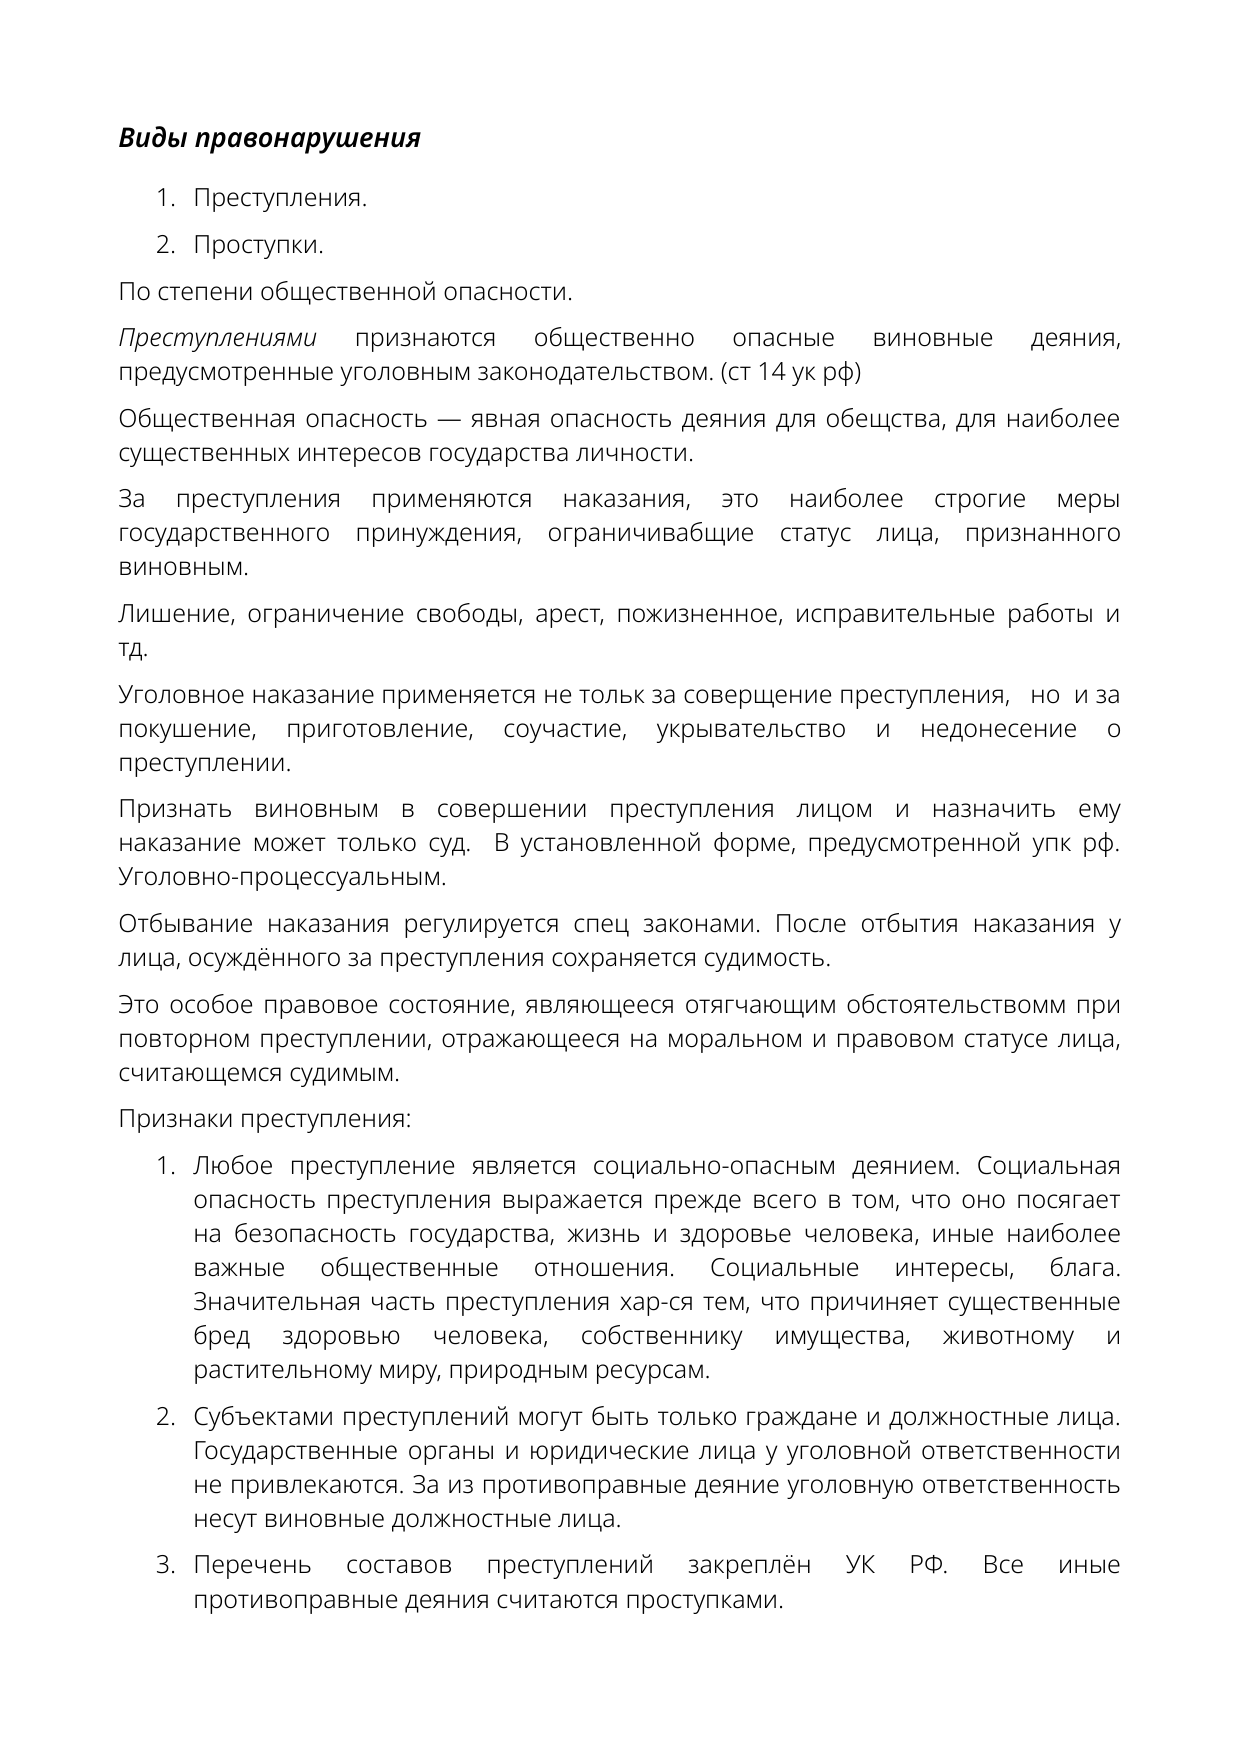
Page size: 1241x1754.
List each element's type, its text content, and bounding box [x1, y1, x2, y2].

text Это особое правовое состояние, являющееся отягчающим обстоятельствомм при повторном преступлении, отражающееся на моральном и правовом статусе лица, считающемся судимым. [118, 986, 1122, 1088]
text Признать виновным в совершении преступления лицом и назначить ему наказание может только суд. В установленной форме, предусмотренной упк рф. Уголовно-процессуальным. [118, 791, 1122, 893]
list Перечень составов преступлений закреплён УК РФ. Все иные противоправные деяния считаются проступками. [156, 1547, 1122, 1615]
text Признаки преступления: [118, 1101, 1122, 1135]
text Общественная опасность — явная опасность деяния для обещства, для наиболее существенных интересов государства личности. [118, 400, 1122, 468]
list Субъектами преступлений могут быть только граждане и должностные лица. Государственные органы и юридические лица у уголовной ответственности не привлекаются. За из противоправные деяние уголовную ответственность несут виновные должностные лица. [156, 1398, 1122, 1535]
list Преступления. [156, 180, 1122, 214]
list Любое преступление является социально-опасным деянием. Социальная опасность преступления выражается прежде всего в том, что оно посягает на безопасность государства, жизнь и здоровье человека, иные наиболее важные общественные отношения. Социальные интересы, блага. Значительная часть преступления хар-ся тем, что причиняет существенные бред здоровью человека, собственнику имущества, животному и растительному миру, природным ресурсам. [156, 1147, 1122, 1386]
text Уголовное наказание применяется не тольк за соверщение преступления, но и за покушение, приготовление, соучастие, укрывательство и недонесение о преступлении. [118, 676, 1122, 778]
subtitle Виды правонарушения [118, 118, 1122, 155]
text Отбывание наказания регулируется спец законами. После отбытия наказания у лица, осуждённого за преступления сохраняется судимость. [118, 906, 1122, 974]
text За преступления применяются наказания, это наиболее строгие меры государственного принуждения, ограничивабщие статус лица, признанного виновным. [118, 481, 1122, 583]
text Лишение, ограничение свободы, арест, пожизненное, исправительные работы и тд. [118, 596, 1122, 664]
text По степени общественной опасности. [118, 273, 1122, 307]
list Проступки. [156, 227, 1122, 261]
text Преступлениями признаются общественно опасные виновные деяния, предусмотренные уголовным законодательством. (ст 14 ук рф) [118, 320, 1122, 388]
